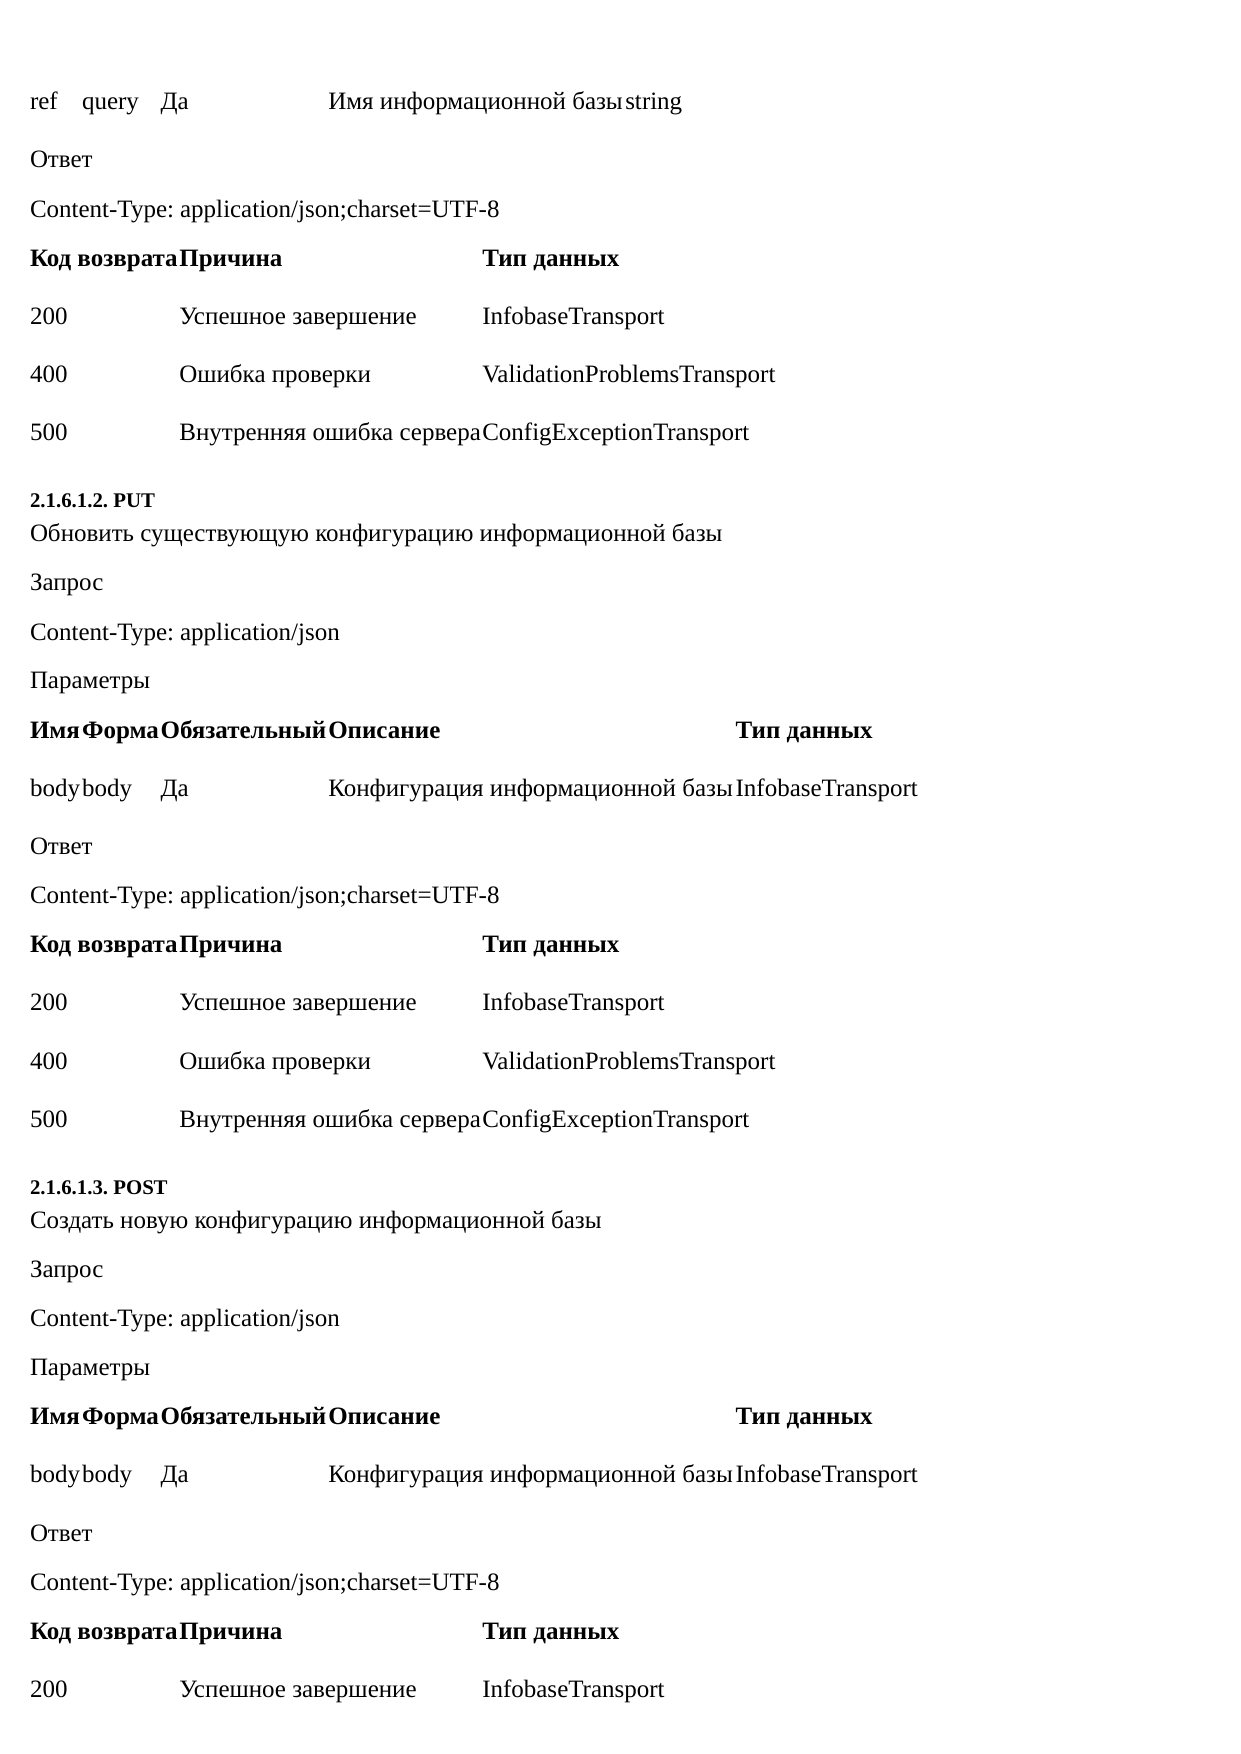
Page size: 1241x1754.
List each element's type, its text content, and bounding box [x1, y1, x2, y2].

table_header Тип данных [735, 1401, 926, 1459]
table_header Обязательный [160, 28, 328, 86]
subtitle 2.1.6.1.2. PUT [30, 488, 1211, 512]
text Ответ [30, 144, 1211, 173]
table_header Имя [30, 715, 82, 773]
text Обновить существующую конфигурацию информационной базы [30, 518, 1211, 547]
table_header Тип данных [482, 1616, 777, 1674]
table_cell InfobaseTransport [482, 988, 777, 1046]
table_cell 500 [30, 1104, 179, 1162]
table_cell Да [160, 773, 328, 831]
table_header Код возврата [30, 1616, 179, 1674]
text Content-Type: application/json [30, 1303, 1211, 1332]
table_cell 200 [30, 988, 179, 1046]
text Параметры [30, 1352, 1211, 1381]
table_header Обязательный [160, 1401, 328, 1459]
table_header Форма [82, 715, 160, 773]
table_cell Успешное завершение [179, 301, 482, 359]
table_header Код возврата [30, 929, 179, 987]
table_cell body [82, 773, 160, 831]
table_cell ConfigExceptionTransport [482, 1104, 777, 1162]
text Запрос [30, 1254, 1211, 1283]
table_cell 400 [30, 1046, 179, 1104]
table_cell Внутренняя ошибка сервера [179, 1104, 482, 1162]
table_cell body [82, 1460, 160, 1518]
table_cell Ошибка проверки [179, 359, 482, 417]
table_cell Конфигурация информационной базы [328, 1460, 735, 1518]
table_cell Да [160, 1460, 328, 1518]
table_header Описание [328, 1401, 735, 1459]
table_cell ValidationProblemsTransport [482, 1046, 777, 1104]
table_cell Успешное завершение [179, 988, 482, 1046]
table_header Форма [82, 1401, 160, 1459]
table_cell InfobaseTransport [735, 1460, 926, 1518]
subtitle 2.1.6.1.3. POST [30, 1175, 1211, 1199]
table_cell Ошибка проверки [179, 1046, 482, 1104]
table_cell Да [160, 86, 328, 144]
table_cell ConfigExceptionTransport [482, 418, 777, 476]
table_cell InfobaseTransport [482, 1674, 777, 1703]
text Content-Type: application/json;charset=UTF-8 [30, 194, 1211, 222]
table_header Форма [82, 28, 160, 86]
text Ответ [30, 1518, 1211, 1546]
table_cell InfobaseTransport [735, 773, 926, 831]
table_header Описание [328, 715, 735, 773]
table_cell Внутренняя ошибка сервера [179, 418, 482, 476]
table_header Причина [179, 1616, 482, 1674]
table_cell query [82, 86, 160, 144]
text Запрос [30, 567, 1211, 596]
table_header Имя [30, 1401, 82, 1459]
table_cell body [30, 1460, 82, 1518]
text Создать новую конфигурацию информационной базы [30, 1205, 1211, 1234]
text Параметры [30, 666, 1211, 694]
table_header Тип данных [482, 929, 777, 987]
table_header Обязательный [160, 715, 328, 773]
text Content-Type: application/json [30, 617, 1211, 645]
text Content-Type: application/json;charset=UTF-8 [30, 880, 1211, 909]
table_header [625, 28, 764, 86]
table_cell ref [30, 86, 82, 144]
table_cell Имя информационной базы [328, 86, 625, 144]
table_cell 200 [30, 301, 179, 359]
table_cell string [625, 86, 764, 144]
table_cell Успешное завершение [179, 1674, 482, 1703]
table_cell ValidationProblemsTransport [482, 359, 777, 417]
table_header Код возврата [30, 243, 179, 301]
table_cell Конфигурация информационной базы [328, 773, 735, 831]
table_cell InfobaseTransport [482, 301, 777, 359]
text Ответ [30, 831, 1211, 860]
text Content-Type: application/json;charset=UTF-8 [30, 1567, 1211, 1596]
table_header Описание [328, 28, 625, 86]
table_cell body [30, 773, 82, 831]
table_cell 400 [30, 359, 179, 417]
table_header Тип данных [735, 715, 926, 773]
table_header Имя [30, 28, 82, 86]
table_header Причина [179, 929, 482, 987]
table_header Тип данных [482, 243, 777, 301]
table_cell 200 [30, 1674, 179, 1703]
table_header Причина [179, 243, 482, 301]
table_cell 500 [30, 418, 179, 476]
